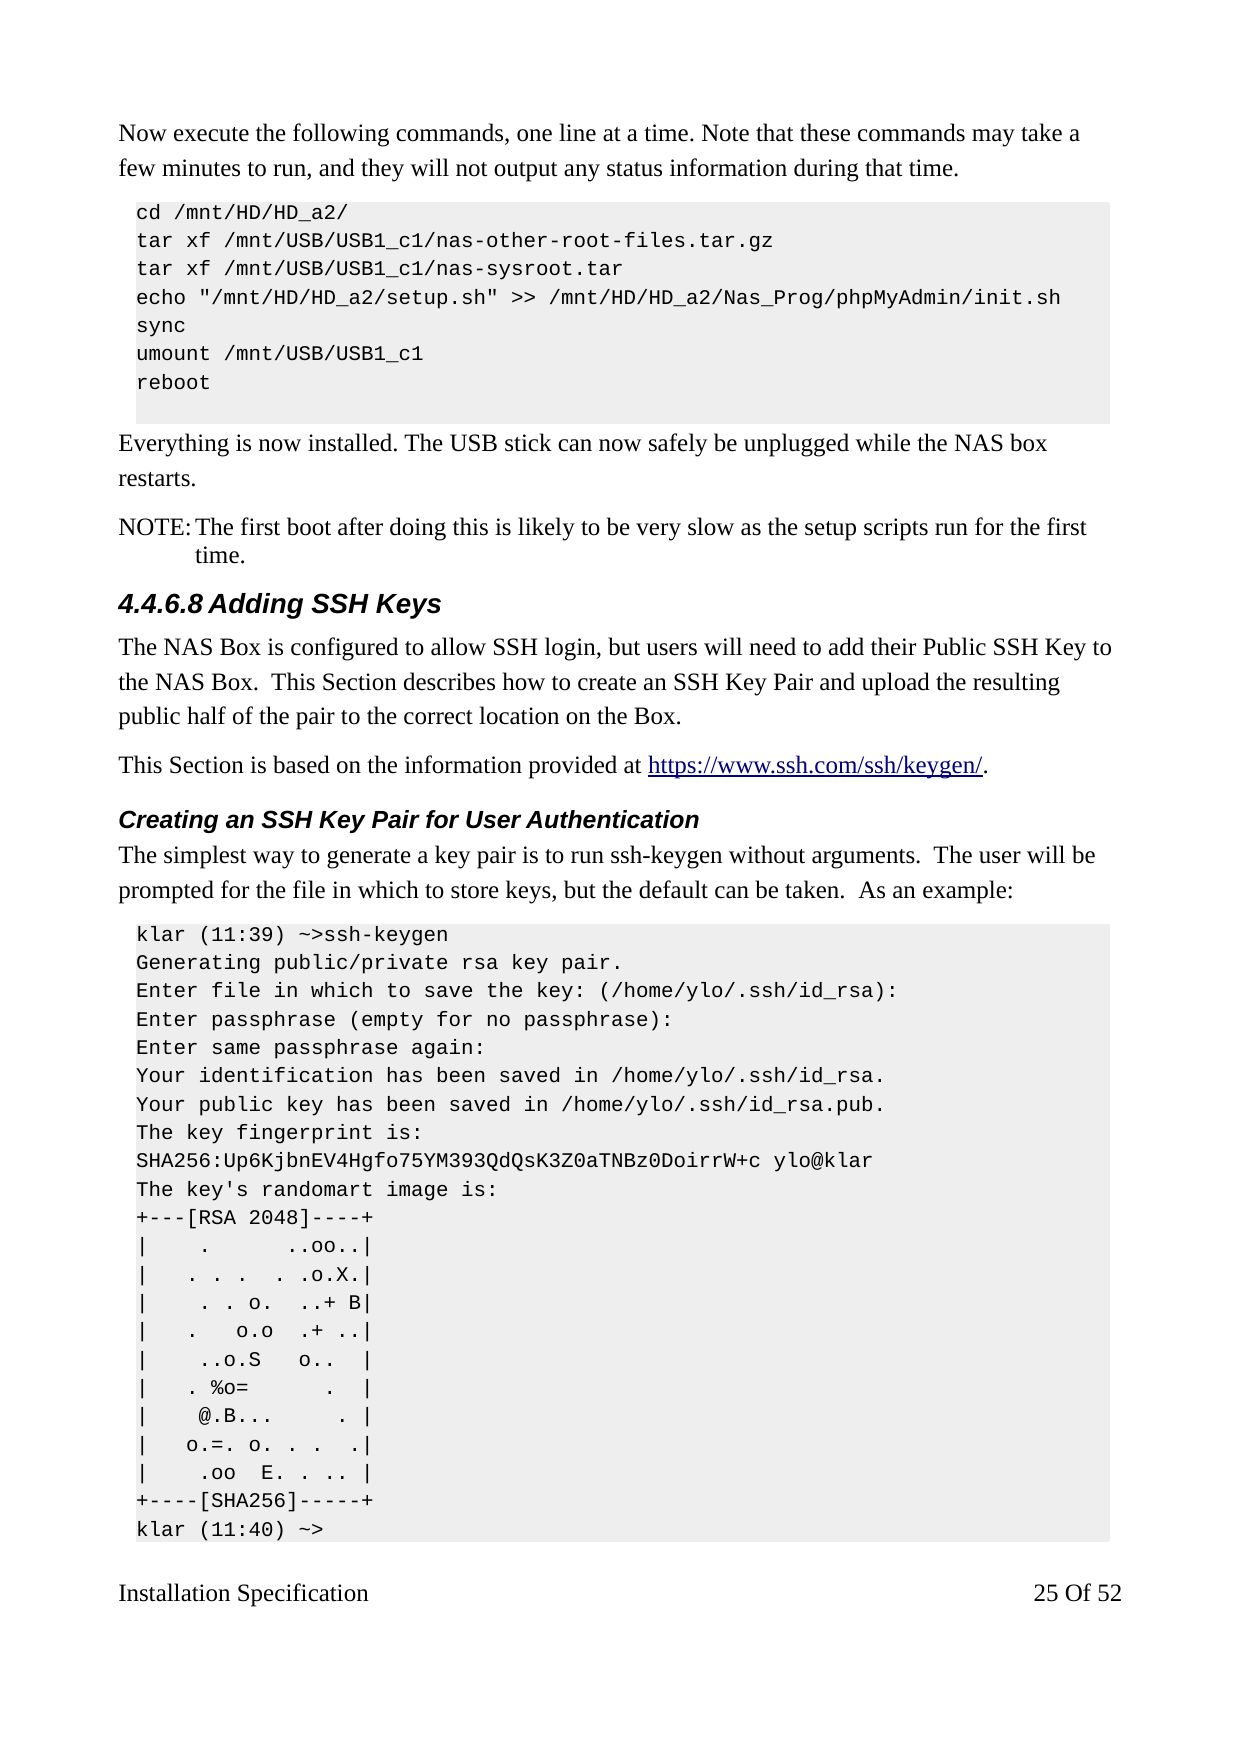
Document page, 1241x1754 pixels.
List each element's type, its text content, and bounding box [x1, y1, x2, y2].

subtitle Adding SSH Keys [118, 588, 1122, 620]
text | @.B... . | [136, 1406, 1110, 1429]
text | .oo E. . .. | [136, 1462, 1110, 1486]
text klar (11:39) ~>ssh-keygen [136, 924, 1110, 947]
text Enter file in which to save the key: (/home/ylo/.ssh/id_rsa): [136, 981, 1110, 1004]
text The key's randomart image is: [136, 1179, 1110, 1202]
text tar xf /mnt/USB/USB1_c1/nas-sysroot.tar [136, 258, 1110, 282]
text | . . o. ..+ B| [136, 1292, 1110, 1316]
text klar (11:40) ~> [136, 1519, 1110, 1542]
text | . . . . .o.X.| [136, 1264, 1110, 1287]
text Enter same passphrase again: [136, 1037, 1110, 1061]
text SHA256:Up6KjbnEV4Hgfo75YM393QdQsK3Z0aTNBz0DoirrW+c ylo@klar [136, 1151, 1110, 1174]
text +----[SHA256]-----+ [136, 1491, 1110, 1514]
text sync [136, 315, 1110, 339]
text Generating public/private rsa key pair. [136, 952, 1110, 976]
text umount /mnt/USB/USB1_c1 [136, 343, 1110, 367]
text | ..o.S o.. | [136, 1349, 1110, 1372]
text This Section is based on the information provided at https://www.ssh.com/ssh/keygen/. [118, 750, 1122, 779]
text The key fingerprint is: [136, 1122, 1110, 1146]
text tar xf /mnt/USB/USB1_c1/nas-other-root-files.tar.gz [136, 230, 1110, 254]
text Your public key has been saved in /home/ylo/.ssh/id_rsa.pub. [136, 1094, 1110, 1117]
text The NAS Box is configured to allow SSH login, but users will need to add their Public SSH Key to the NAS Box. This Section describes how to create an SSH Key Pair and upload the resulting public half of the pair to the correct location on the Box. [118, 632, 1122, 730]
text Now execute the following commands, one line at a time. Note that these commands may take a few minutes to run, and they will not output any status information during that time. [118, 118, 1122, 181]
subtitle Creating an SSH Key Pair for User Authentication [118, 806, 1122, 834]
text NOTE: The first boot after doing this is likely to be very slow as the setup scripts run for the first time. [118, 512, 1122, 569]
text Your identification has been saved in /home/ylo/.ssh/id_rsa. [136, 1066, 1110, 1089]
text cd /mnt/HD/HD_a2/ [136, 202, 1110, 225]
text +---[RSA 2048]----+ [136, 1207, 1110, 1231]
text The simplest way to generate a key pair is to run ssh-keygen without arguments. The user will be prompted for the file in which to store keys, but the default can be taken. As an example: [118, 840, 1122, 903]
text echo "/mnt/HD/HD_a2/setup.sh" >> /mnt/HD/HD_a2/Nas_Prog/phpMyAdmin/init.sh [136, 287, 1110, 310]
text | o.=. o. . . .| [136, 1434, 1110, 1457]
text Everything is now installed. The USB stick can now safely be unplugged while the NAS box restarts. [118, 428, 1122, 492]
text Enter passphrase (empty for no passphrase): [136, 1009, 1110, 1032]
text reboot [136, 372, 1110, 395]
text | . o.o .+ ..| [136, 1321, 1110, 1344]
text | . ..oo..| [136, 1236, 1110, 1259]
text | . %o= . | [136, 1377, 1110, 1401]
